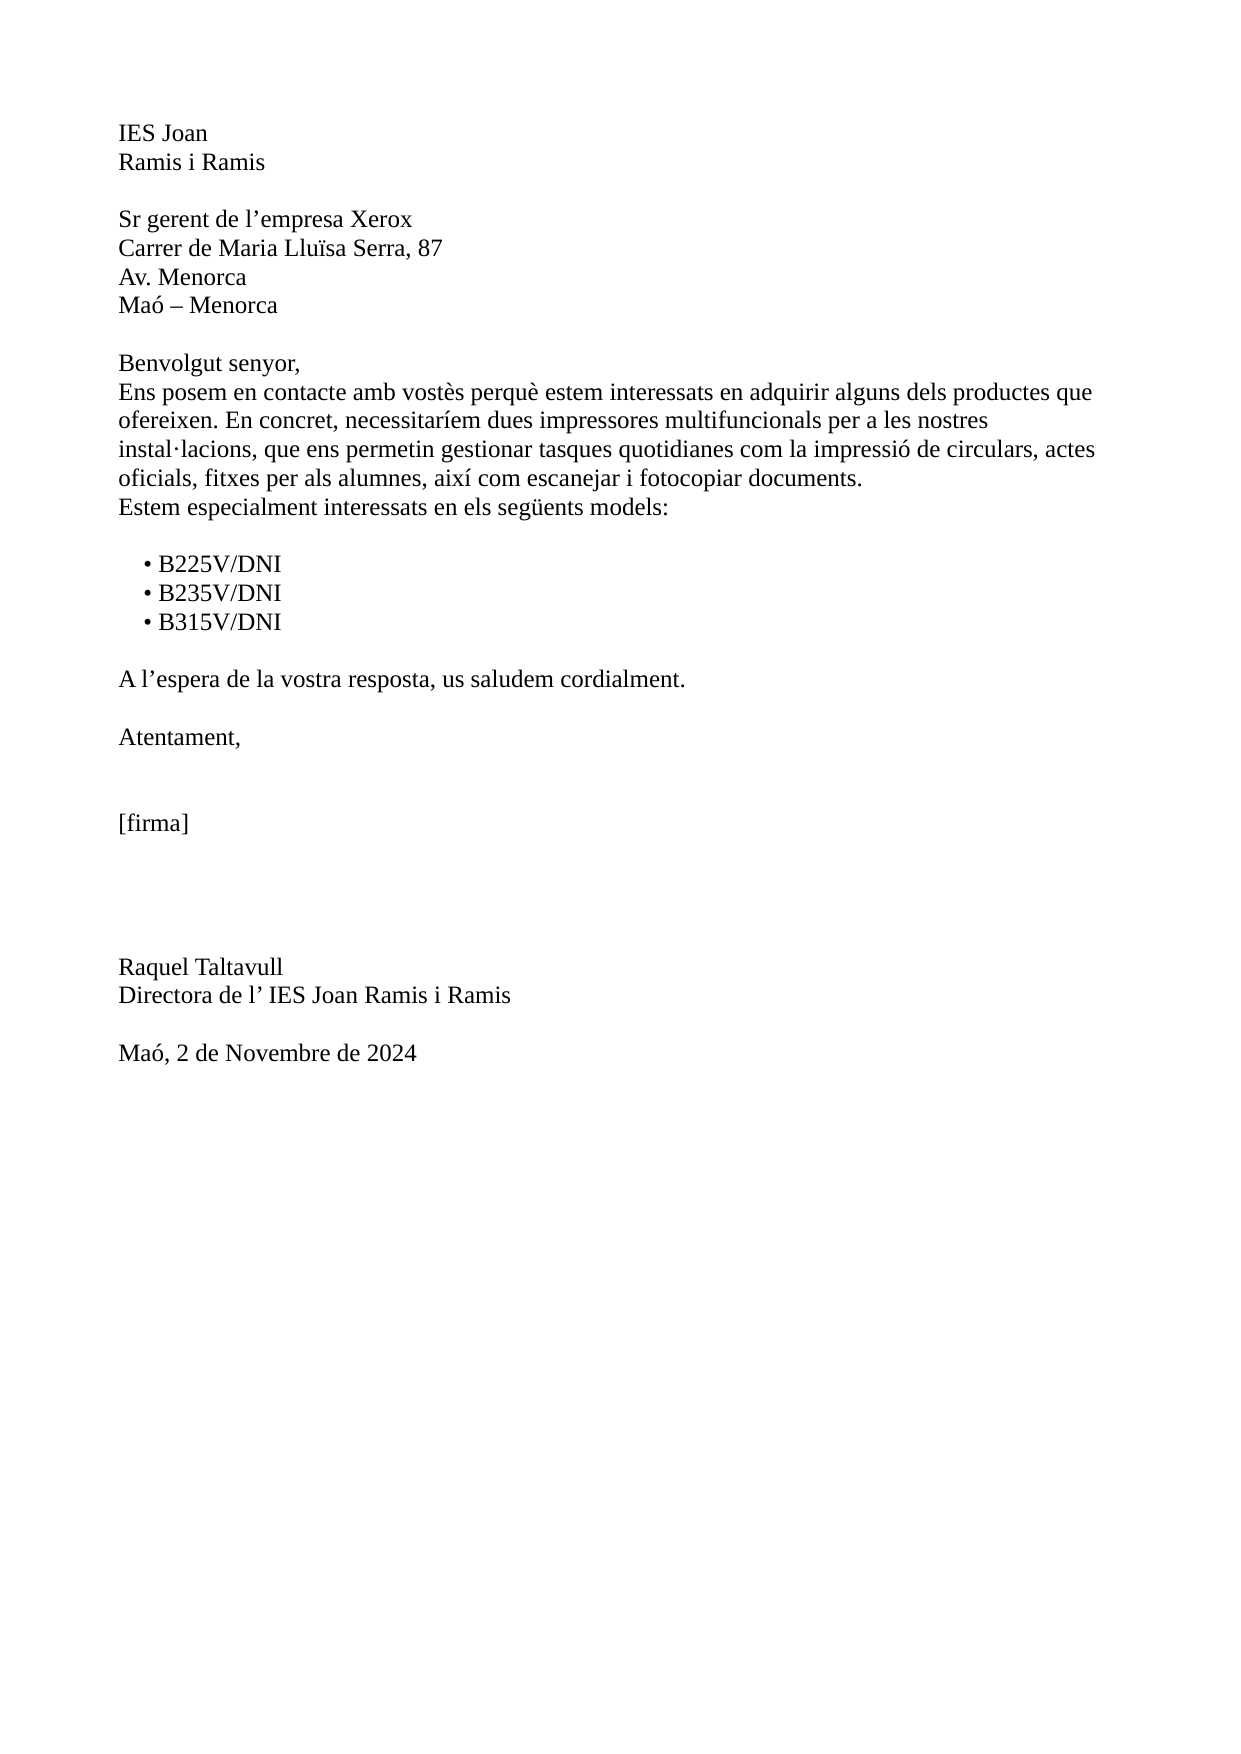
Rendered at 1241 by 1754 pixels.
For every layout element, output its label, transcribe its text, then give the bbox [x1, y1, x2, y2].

text Estem especialment interessats en els següents models: [118, 492, 1122, 521]
text A l’espera de la vostra resposta, us saludem cordialment. [118, 664, 1122, 693]
text • B235V/DNI [118, 578, 1122, 607]
text Sr gerent de l’empresa Xerox [118, 204, 1122, 233]
text Atentament, [118, 722, 1122, 751]
text Raquel Taltavull [118, 952, 1122, 981]
text Ramis i Ramis [118, 147, 1122, 176]
text • B315V/DNI [118, 607, 1122, 636]
text Directora de l’ IES Joan Ramis i Ramis [118, 981, 1122, 1009]
text Maó, 2 de Novembre de 2024 [118, 1038, 1122, 1067]
text Ens posem en contacte amb vostès perquè estem interessats en adquirir alguns dels productes que ofereixen. En concret, necessitaríem dues impressores multifuncionals per a les nostres instal·lacions, que ens permetin gestionar tasques quotidianes com la impressió de circulars, actes oficials, fitxes per als alumnes, així com escanejar i fotocopiar documents. [118, 377, 1122, 492]
text Benvolgut senyor, [118, 348, 1122, 377]
text Av. Menorca [118, 262, 1122, 291]
text IES Joan [118, 118, 1122, 147]
text [firma] [118, 808, 1122, 837]
text Carrer de Maria Lluïsa Serra, 87 [118, 233, 1122, 262]
text Maó – Menorca [118, 291, 1122, 319]
text • B225V/DNI [118, 549, 1122, 578]
